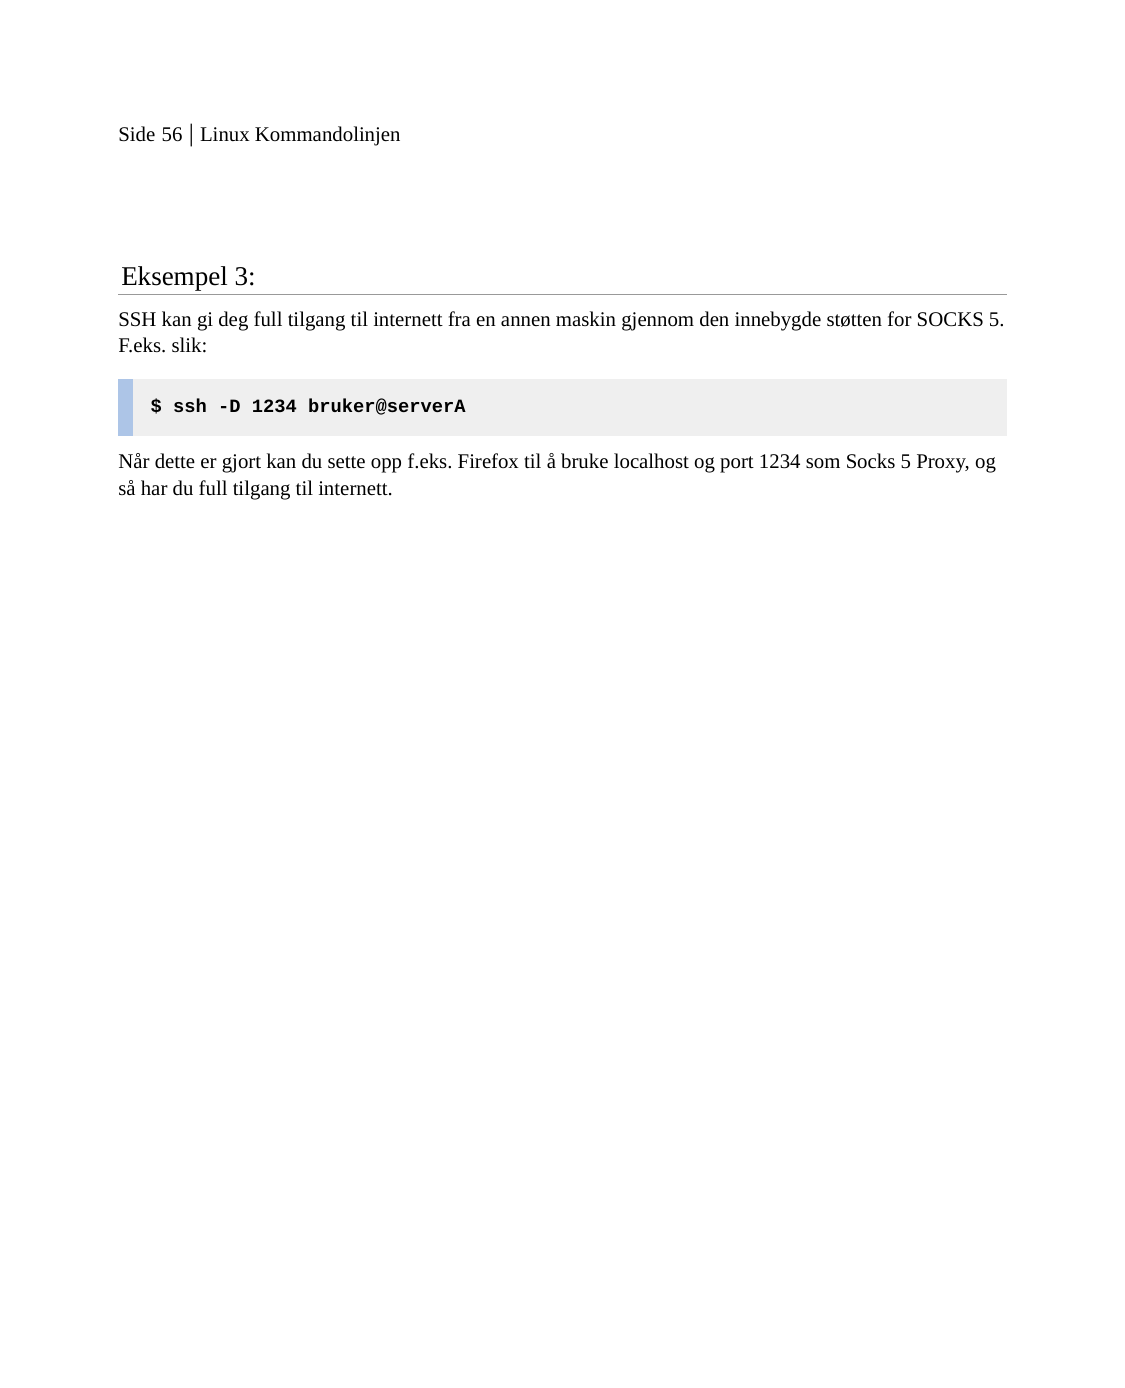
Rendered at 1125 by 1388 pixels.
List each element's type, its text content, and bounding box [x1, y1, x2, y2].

text SSH kan gi deg full tilgang til internett fra en annen maskin gjennom den innebygde støtten for SOCKS 5. F.eks. slik: [118, 307, 1007, 357]
text [118, 176, 1007, 226]
text Når dette er gjort kan du sette opp f.eks. Firefox til å bruke localhost og port 1234 som Socks 5 Proxy, og så har du full tilgang til internett. [118, 449, 1007, 499]
text $ ssh -D 1234 bruker@serverA [133, 379, 1007, 436]
subtitle Eksempel 3: [118, 257, 1007, 294]
